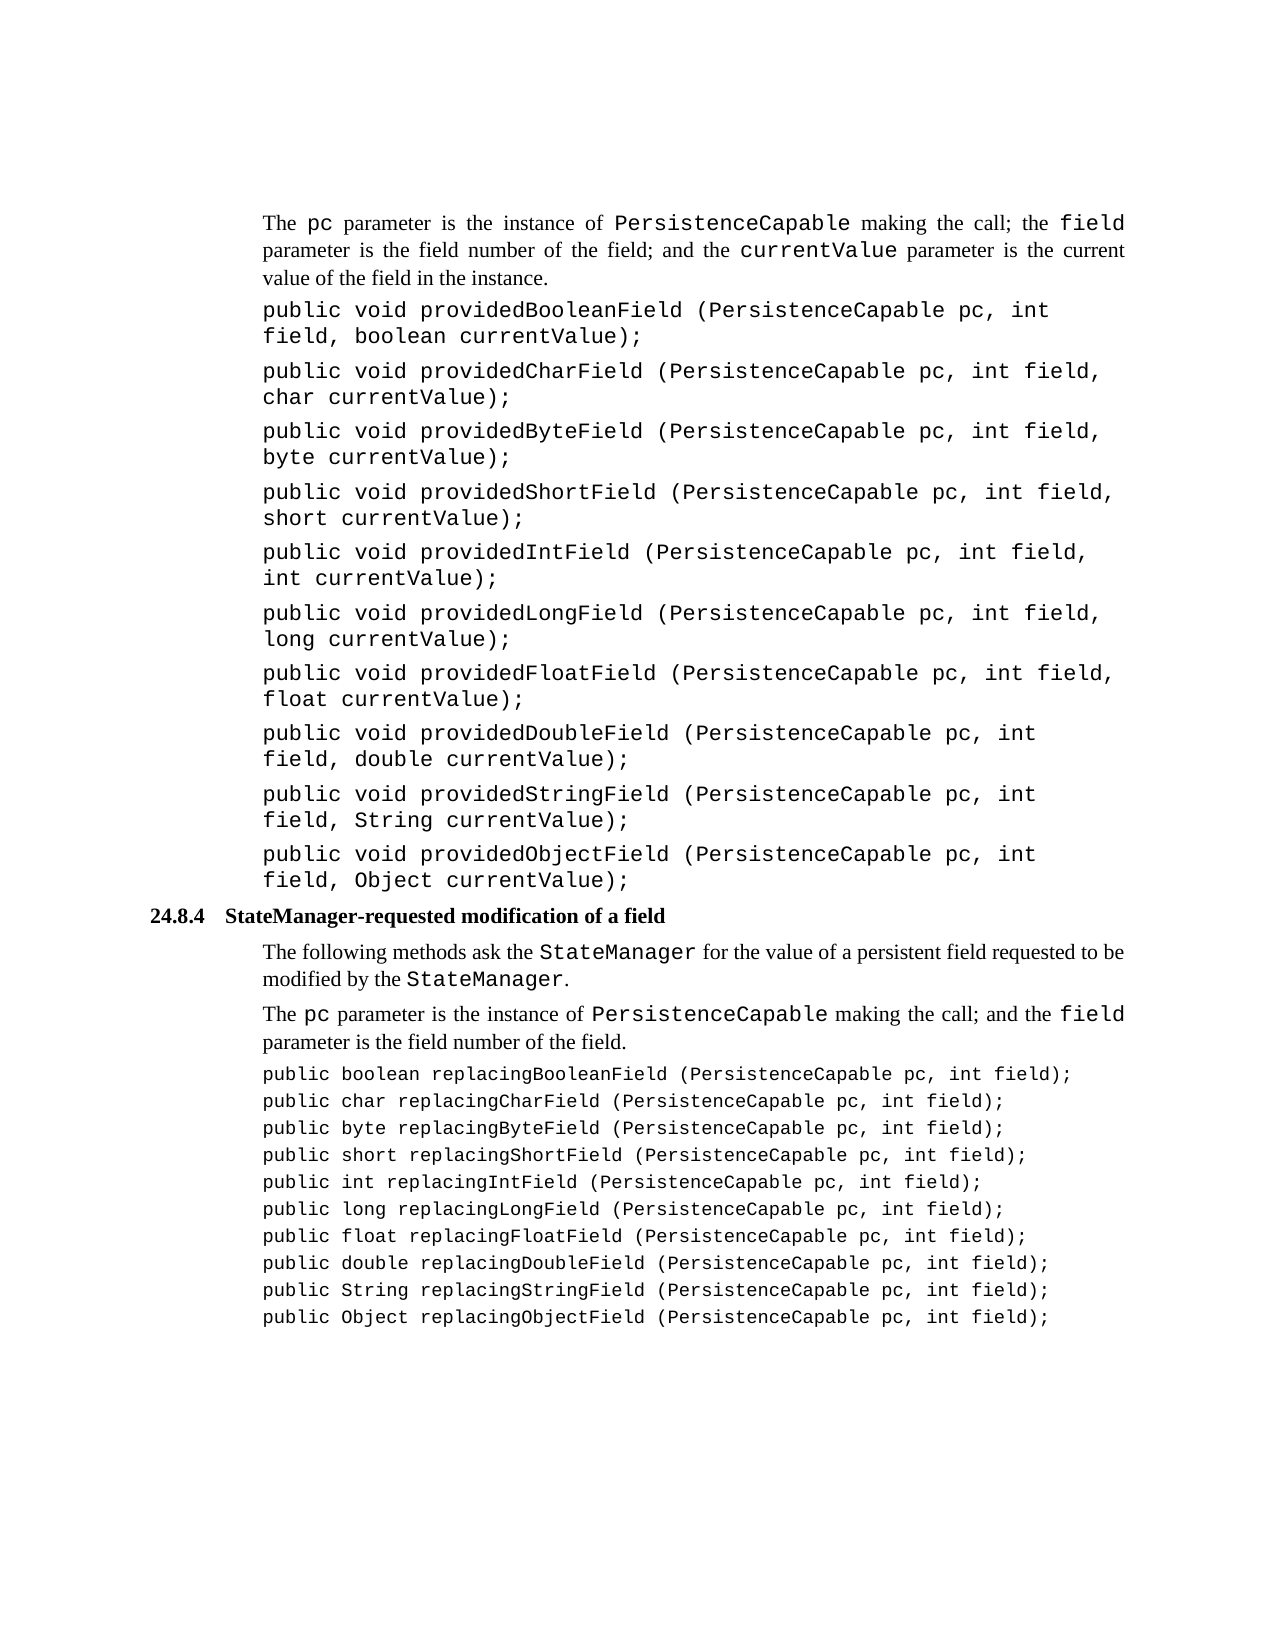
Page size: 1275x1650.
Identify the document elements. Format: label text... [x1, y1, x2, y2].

text public void providedObjectField (PersistenceCapable pc, int field, Object currentValue);] [262, 842, 1125, 894]
subtitle StateManager-requested modification of a field [150, 902, 1125, 928]
text public void providedFloatField (PersistenceCapable pc, int field, float currentValue); [262, 661, 1125, 713]
text public void providedCharField (PersistenceCapable pc, int field, char currentValue); [262, 359, 1125, 411]
text public char replacingCharField (PersistenceCapable pc, int field); [262, 1090, 1125, 1113]
text The pc parameter is the instance of PersistenceCapable making the call; and the field parameter is the field number of the field. [262, 1001, 1125, 1054]
text public byte replacingByteField (PersistenceCapable pc, int field); [262, 1117, 1125, 1140]
text public boolean replacingBooleanField (PersistenceCapable pc, int field); [262, 1063, 1125, 1086]
text The pc parameter is the instance of PersistenceCapable making the call; the field parameter is the field number of the field; and the currentValue parameter is the current value of the field in the instance. [262, 210, 1125, 290]
text public Object replacingObjectField (PersistenceCapable pc, int field);] [262, 1306, 1125, 1329]
text public void providedShortField (PersistenceCapable pc, int field, short currentValue); [262, 479, 1125, 532]
text public double replacingDoubleField (PersistenceCapable pc, int field); [262, 1252, 1125, 1275]
text public float replacingFloatField (PersistenceCapable pc, int field); [262, 1225, 1125, 1248]
text public void providedBooleanField (PersistenceCapable pc, int field, boolean currentValue); [262, 298, 1125, 350]
text public void providedDoubleField (PersistenceCapable pc, int field, double currentValue); [262, 721, 1125, 773]
text public void providedIntField (PersistenceCapable pc, int field, int currentValue); [262, 540, 1125, 592]
text public short replacingShortField (PersistenceCapable pc, int field); [262, 1144, 1125, 1167]
text public long replacingLongField (PersistenceCapable pc, int field); [262, 1198, 1125, 1221]
text public String replacingStringField (PersistenceCapable pc, int field); [262, 1279, 1125, 1302]
text public void providedLongField (PersistenceCapable pc, int field, long currentValue); [262, 600, 1125, 652]
text A21.9.4-1 [The following methods ask the StateManager for the value of a persistent field requested to be modified by the StateManager. [262, 939, 1125, 993]
text public int replacingIntField (PersistenceCapable pc, int field); [262, 1171, 1125, 1194]
text public void providedByteField (PersistenceCapable pc, int field, byte currentValue); [262, 419, 1125, 471]
text public void providedStringField (PersistenceCapable pc, int field, String currentValue); [262, 782, 1125, 834]
